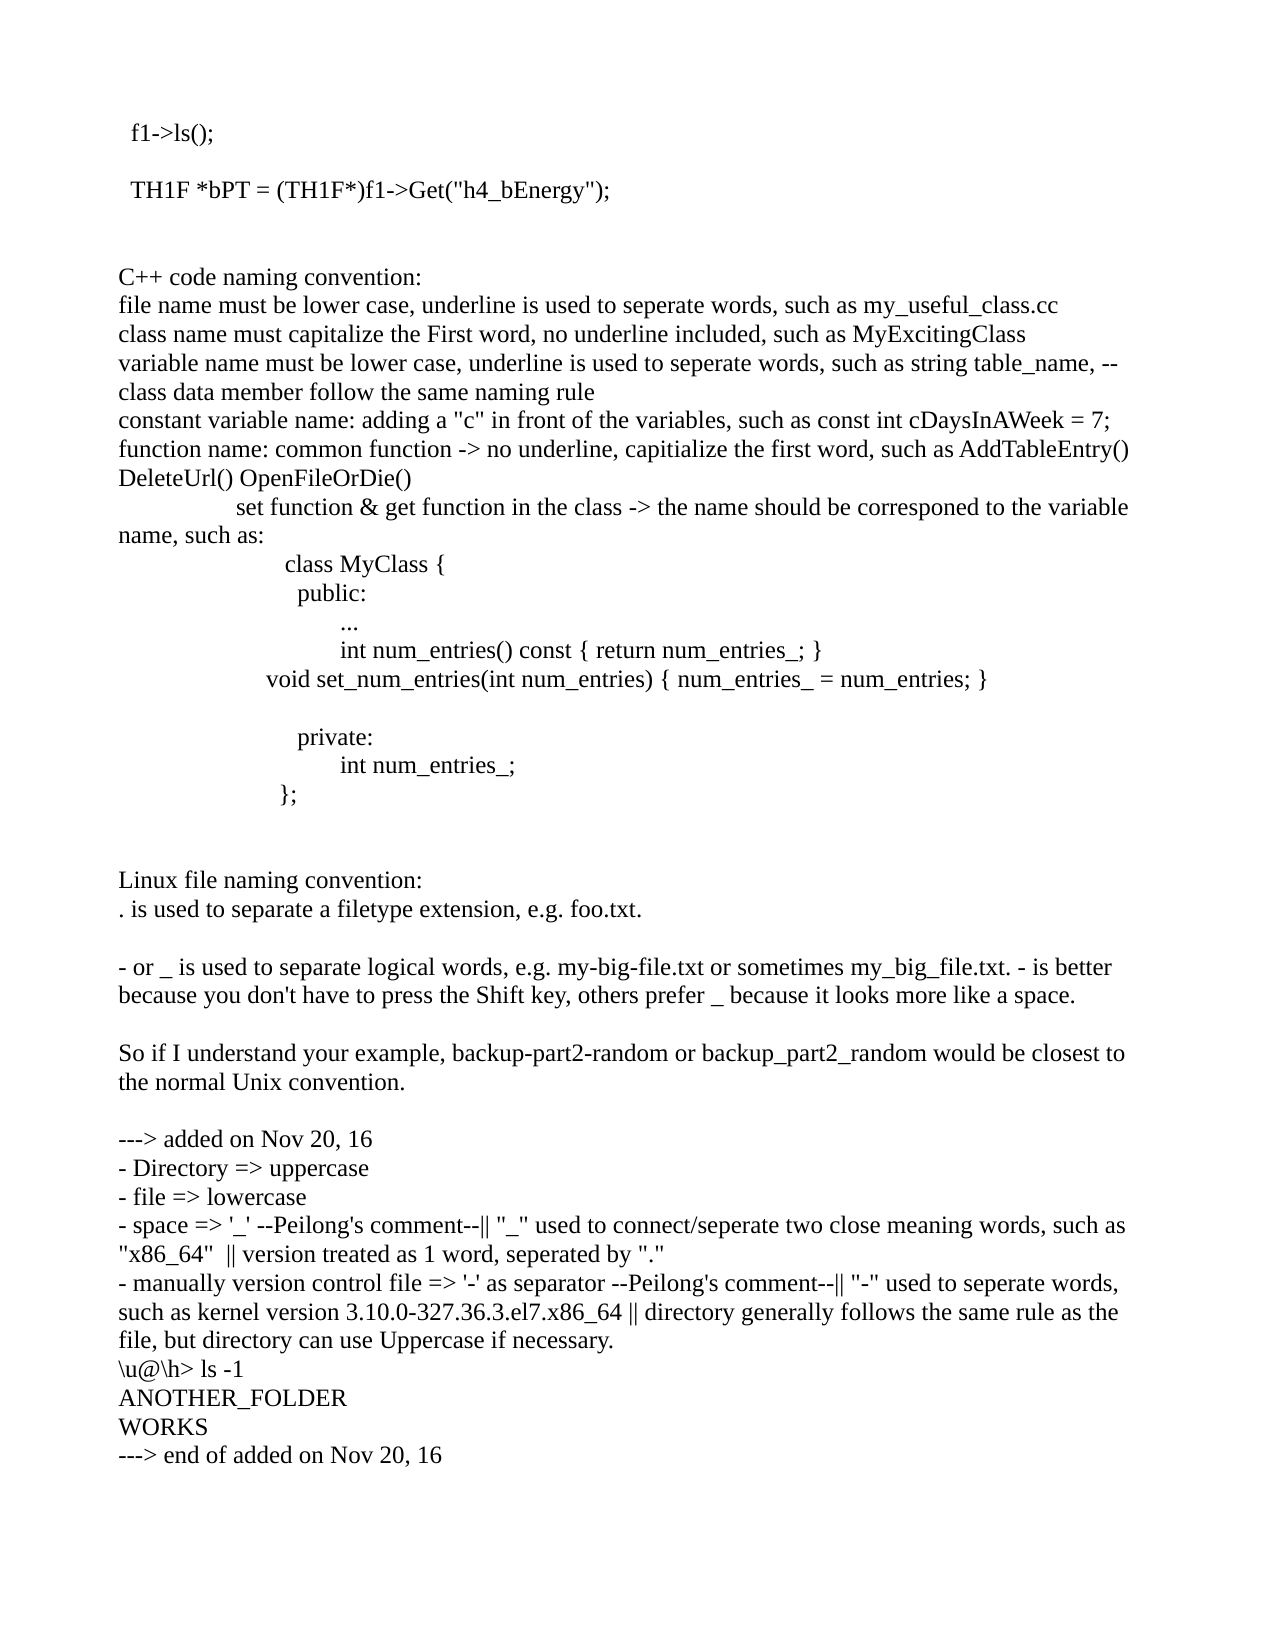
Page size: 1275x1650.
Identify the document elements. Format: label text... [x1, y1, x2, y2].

text TH1F *bPT = (TH1F*)f1->Get("h4_bEnergy"); [118, 176, 1157, 204]
text Linux file naming convention: [118, 866, 1157, 894]
text ... [118, 607, 1157, 636]
text - manually version control file => '-' as separator --Peilong's comment--|| "-" used to seperate words, such as kernel version 3.10.0-327.36.3.el7.x86_64 || directory generally follows the same rule as the file, but directory can use Uppercase if necessary. [118, 1268, 1157, 1354]
text }; [118, 779, 1157, 808]
text class name must capitalize the First word, no underline included, such as MyExcitingClass [118, 319, 1157, 348]
text private: [118, 722, 1157, 751]
text int num_entries_; [118, 751, 1157, 779]
text So if I understand your example, backup-part2-random or backup_part2_random would be closest to the normal Unix convention. [118, 1038, 1157, 1096]
text - space => '_' --Peilong's comment--|| "_" used to connect/seperate two close meaning words, such as "x86_64" || version treated as 1 word, seperated by "." [118, 1211, 1157, 1268]
text public: [118, 578, 1157, 607]
text function name: common function -> no underline, capitialize the first word, such as AddTableEntry() DeleteUrl() OpenFileOrDie() [118, 434, 1157, 492]
text . is used to separate a filetype extension, e.g. foo.txt. [118, 894, 1157, 923]
text file name must be lower case, underline is used to seperate words, such as my_useful_class.cc [118, 291, 1157, 319]
text variable name must be lower case, underline is used to seperate words, such as string table_name, -- class data member follow the same naming rule [118, 348, 1157, 406]
text - Directory => uppercase [118, 1153, 1157, 1182]
text constant variable name: adding a "c" in front of the variables, such as const int cDaysInAWeek = 7; [118, 406, 1157, 434]
text - file => lowercase [118, 1182, 1157, 1211]
text ANOTHER_FOLDER [118, 1383, 1157, 1412]
text class MyClass { [118, 549, 1157, 578]
text void set_num_entries(int num_entries) { num_entries_ = num_entries; } [118, 664, 1157, 693]
text ---> added on Nov 20, 16 [118, 1124, 1157, 1153]
text ---> end of added on Nov 20, 16 [118, 1441, 1157, 1469]
text f1->ls(); [118, 118, 1157, 147]
text \u@\h> ls -1 [118, 1354, 1157, 1383]
text WORKS [118, 1412, 1157, 1441]
text set function & get function in the class -> the name should be corresponed to the variable name, such as: [118, 492, 1157, 549]
text - or _ is used to separate logical words, e.g. my-big-file.txt or sometimes my_big_file.txt. - is better because you don't have to press the Shift key, others prefer _ because it looks more like a space. [118, 952, 1157, 1009]
text int num_entries() const { return num_entries_; } [118, 636, 1157, 664]
text C++ code naming convention: [118, 262, 1157, 291]
